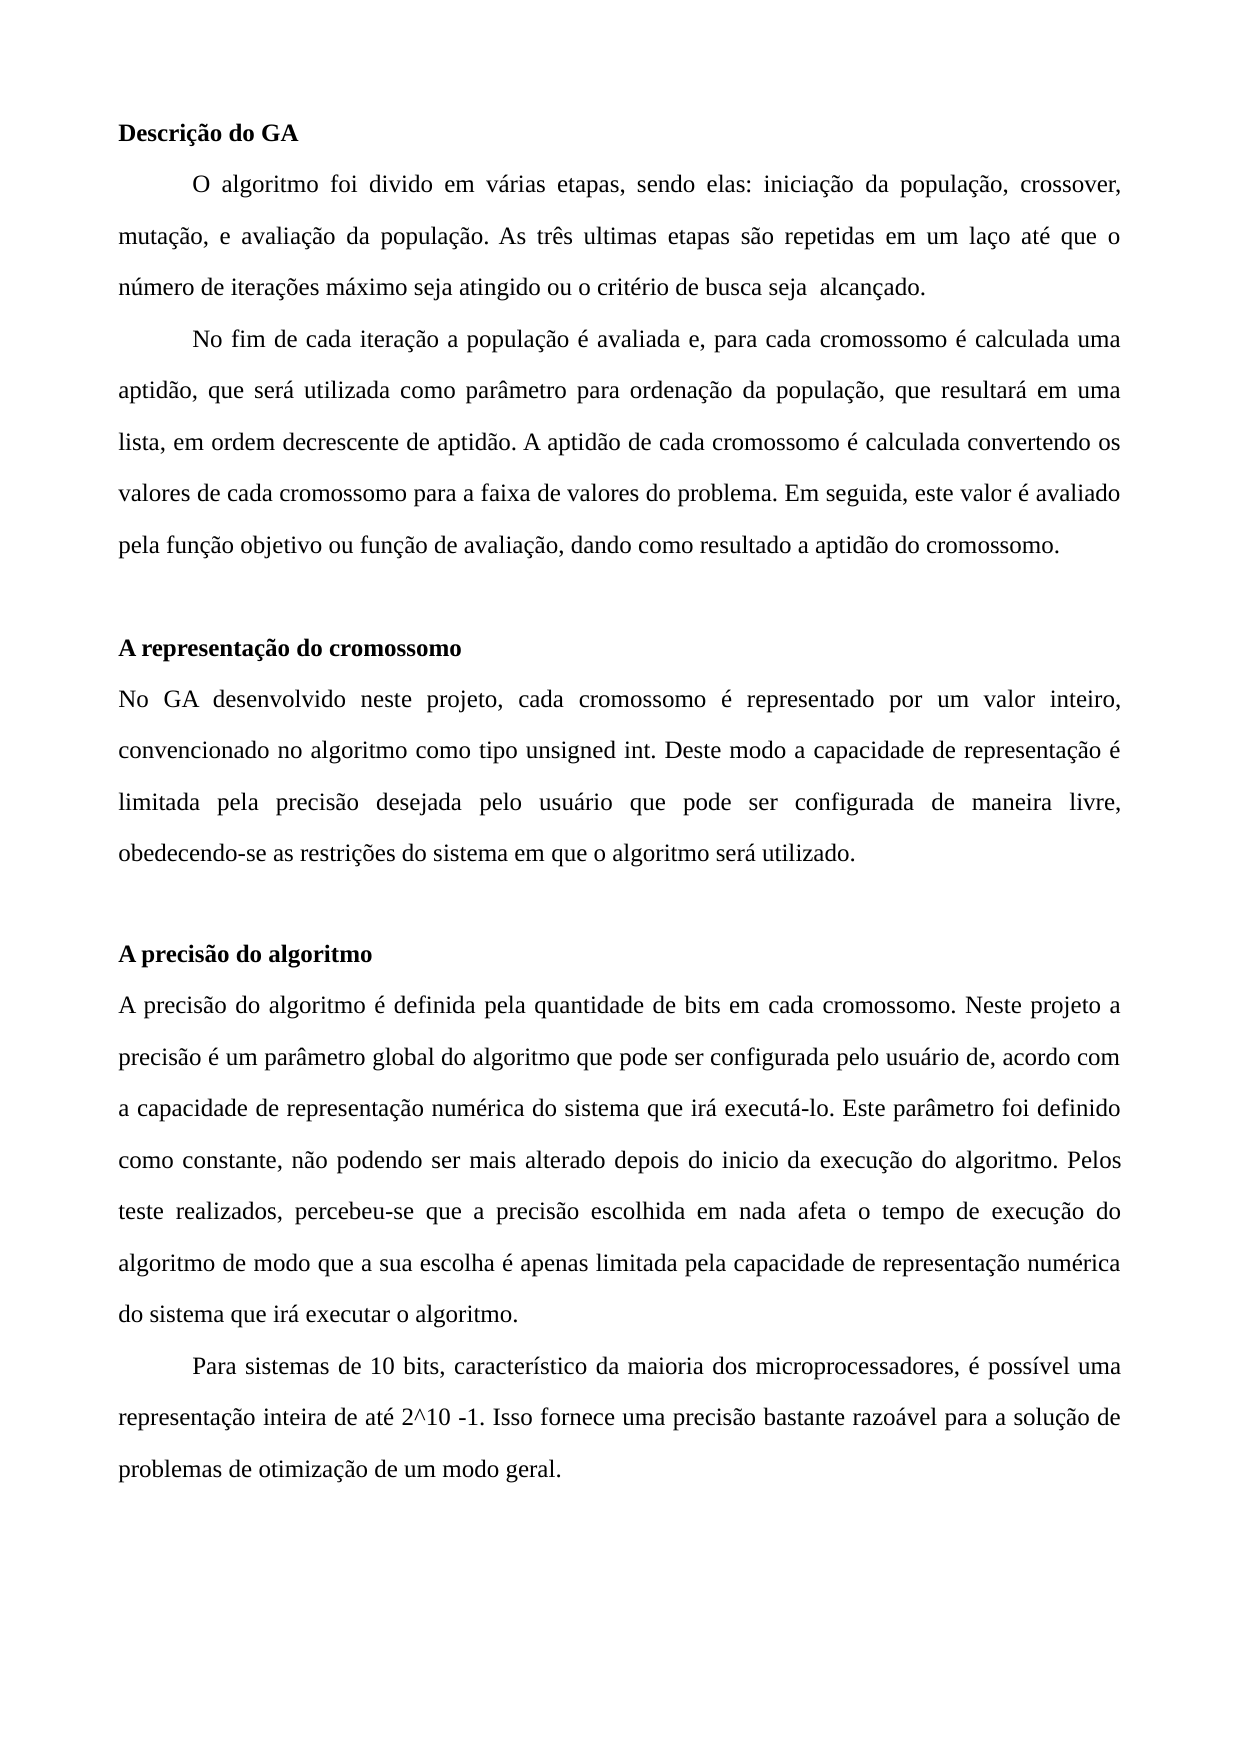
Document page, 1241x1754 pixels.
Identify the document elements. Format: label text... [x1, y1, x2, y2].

text No GA desenvolvido neste projeto, cada cromossomo é representado por um valor inteiro, convencionado no algoritmo como tipo unsigned int. Deste modo a capacidade de representação é limitada pela precisão desejada pelo usuário que pode ser configurada de maneira livre, obedecendo-se as restrições do sistema em que o algoritmo será utilizado. [118, 684, 1122, 867]
text A precisão do algoritmo [118, 939, 1122, 968]
text No fim de cada iteração a população é avaliada e, para cada cromossomo é calculada uma aptidão, que será utilizada como parâmetro para ordenação da população, que resultará em uma lista, em ordem decrescente de aptidão. A aptidão de cada cromossomo é calculada convertendo os valores de cada cromossomo para a faixa de valores do problema. Em seguida, este valor é avaliado pela função objetivo ou função de avaliação, dando como resultado a aptidão do cromossomo. [118, 324, 1122, 558]
text A precisão do algoritmo é definida pela quantidade de bits em cada cromossomo. Neste projeto a precisão é um parâmetro global do algoritmo que pode ser configurada pelo usuário de, acordo com a capacidade de representação numérica do sistema que irá executá-lo. Este parâmetro foi definido como constante, não podendo ser mais alterado depois do inicio da execução do algoritmo. Pelos teste realizados, percebeu-se que a precisão escolhida em nada afeta o tempo de execução do algoritmo de modo que a sua escolha é apenas limitada pela capacidade de representação numérica do sistema que irá executar o algoritmo. [118, 991, 1122, 1328]
text Descrição do GA [118, 118, 1122, 147]
text Para sistemas de 10 bits, característico da maioria dos microprocessadores, é possível uma representação inteira de até 2^10 -1. Isso fornece uma precisão bastante razoável para a solução de problemas de otimização de um modo geral. [118, 1351, 1122, 1482]
text O algoritmo foi divido em várias etapas, sendo elas: iniciação da população, crossover, mutação, e avaliação da população. As três ultimas etapas são repetidas em um laço até que o número de iterações máximo seja atingido ou o critério de busca seja alcançado. [118, 169, 1122, 301]
text A representação do cromossomo [118, 633, 1122, 661]
